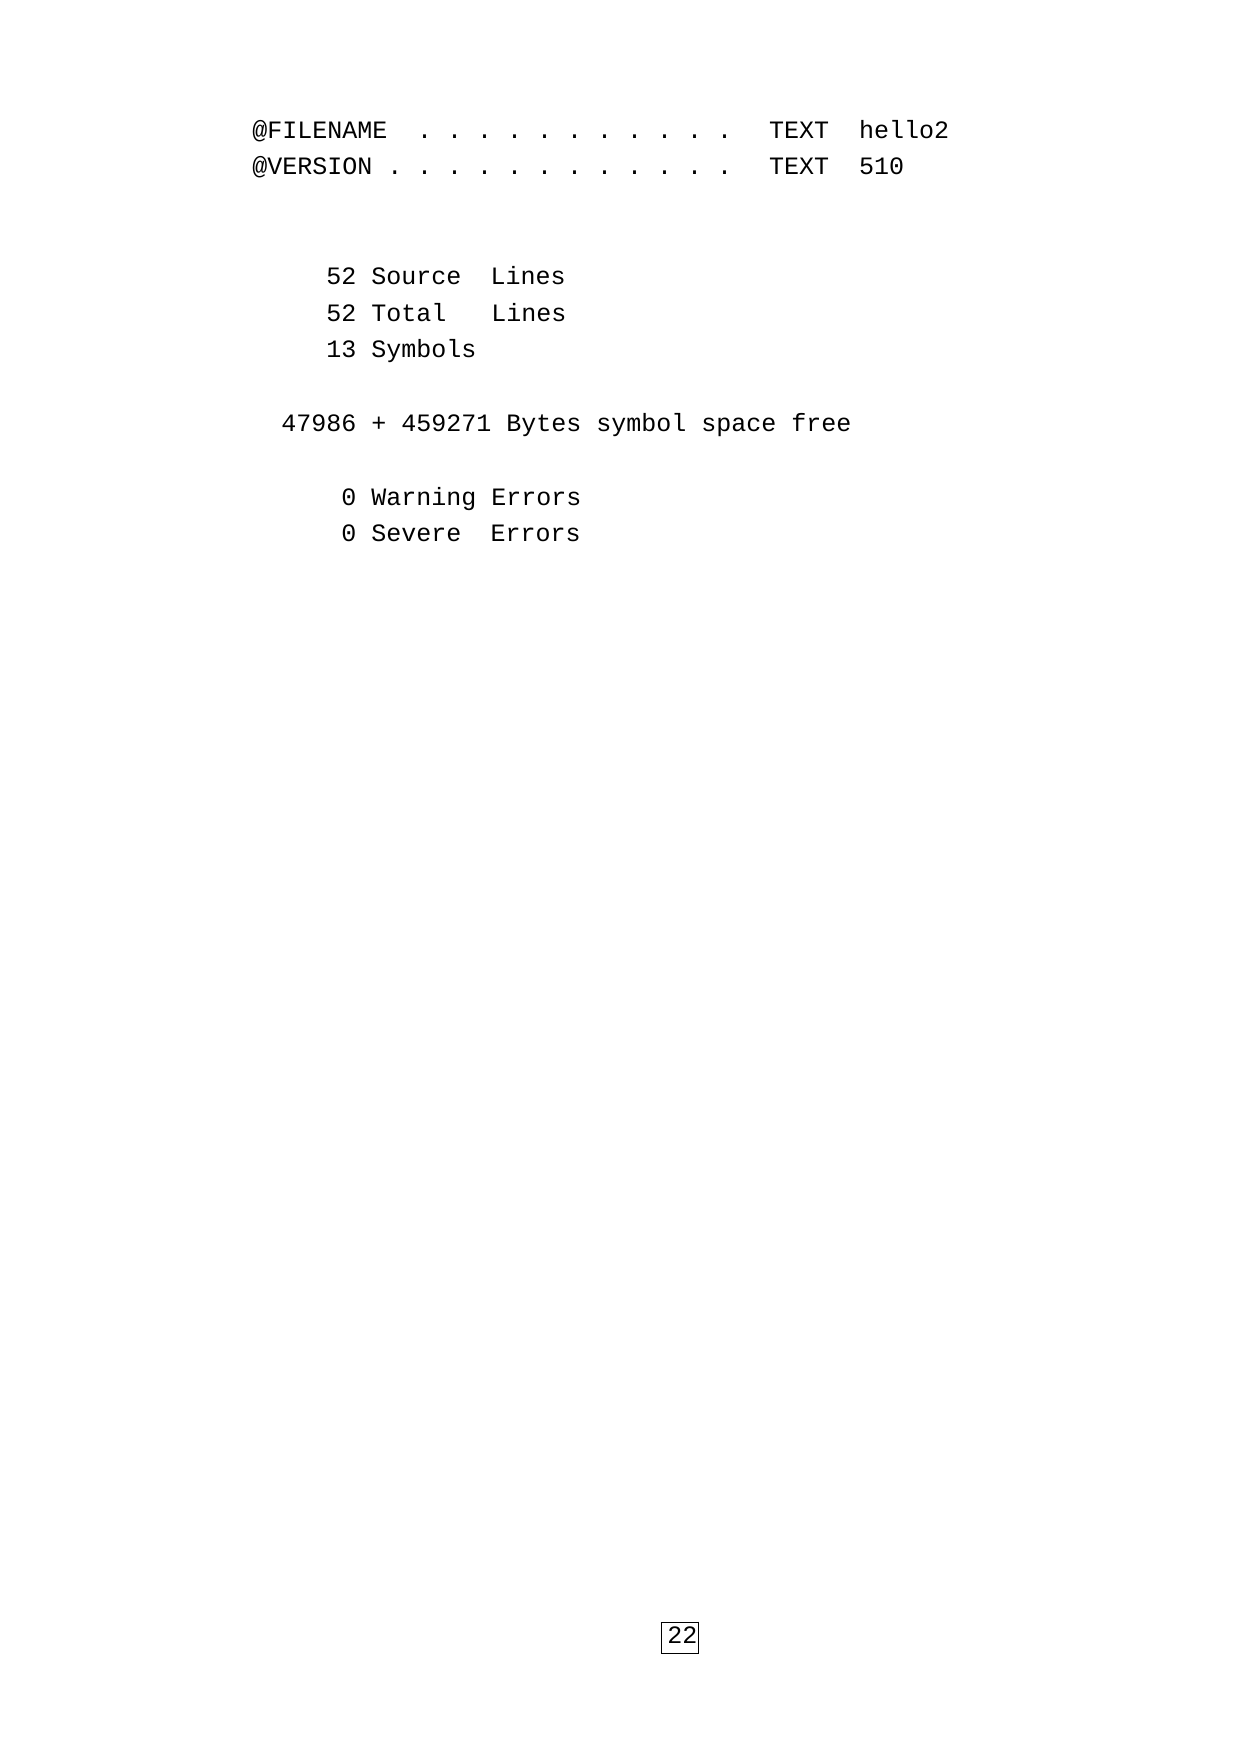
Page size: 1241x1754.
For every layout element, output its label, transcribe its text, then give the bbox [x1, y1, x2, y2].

text 52 Total Lines [326, 300, 1205, 328]
table_cell . . . . . . . . . . . [410, 149, 750, 182]
text 52 Source Lines [326, 263, 1205, 292]
table_cell @VERSION . [247, 149, 409, 182]
table_header . . . . . . . . . . . [410, 117, 750, 149]
text 13 Symbols [326, 337, 1205, 365]
table_cell TEXT [750, 149, 844, 182]
text 0 Warning Errors [341, 484, 1205, 512]
text 0 Severe Errors [341, 521, 1205, 549]
table_header hello2 [844, 117, 954, 149]
table_cell 510 [844, 149, 954, 182]
table_header @FILENAME [247, 117, 409, 149]
text 47986 + 459271 Bytes symbol space free [281, 410, 1205, 439]
table_header TEXT [750, 117, 844, 149]
